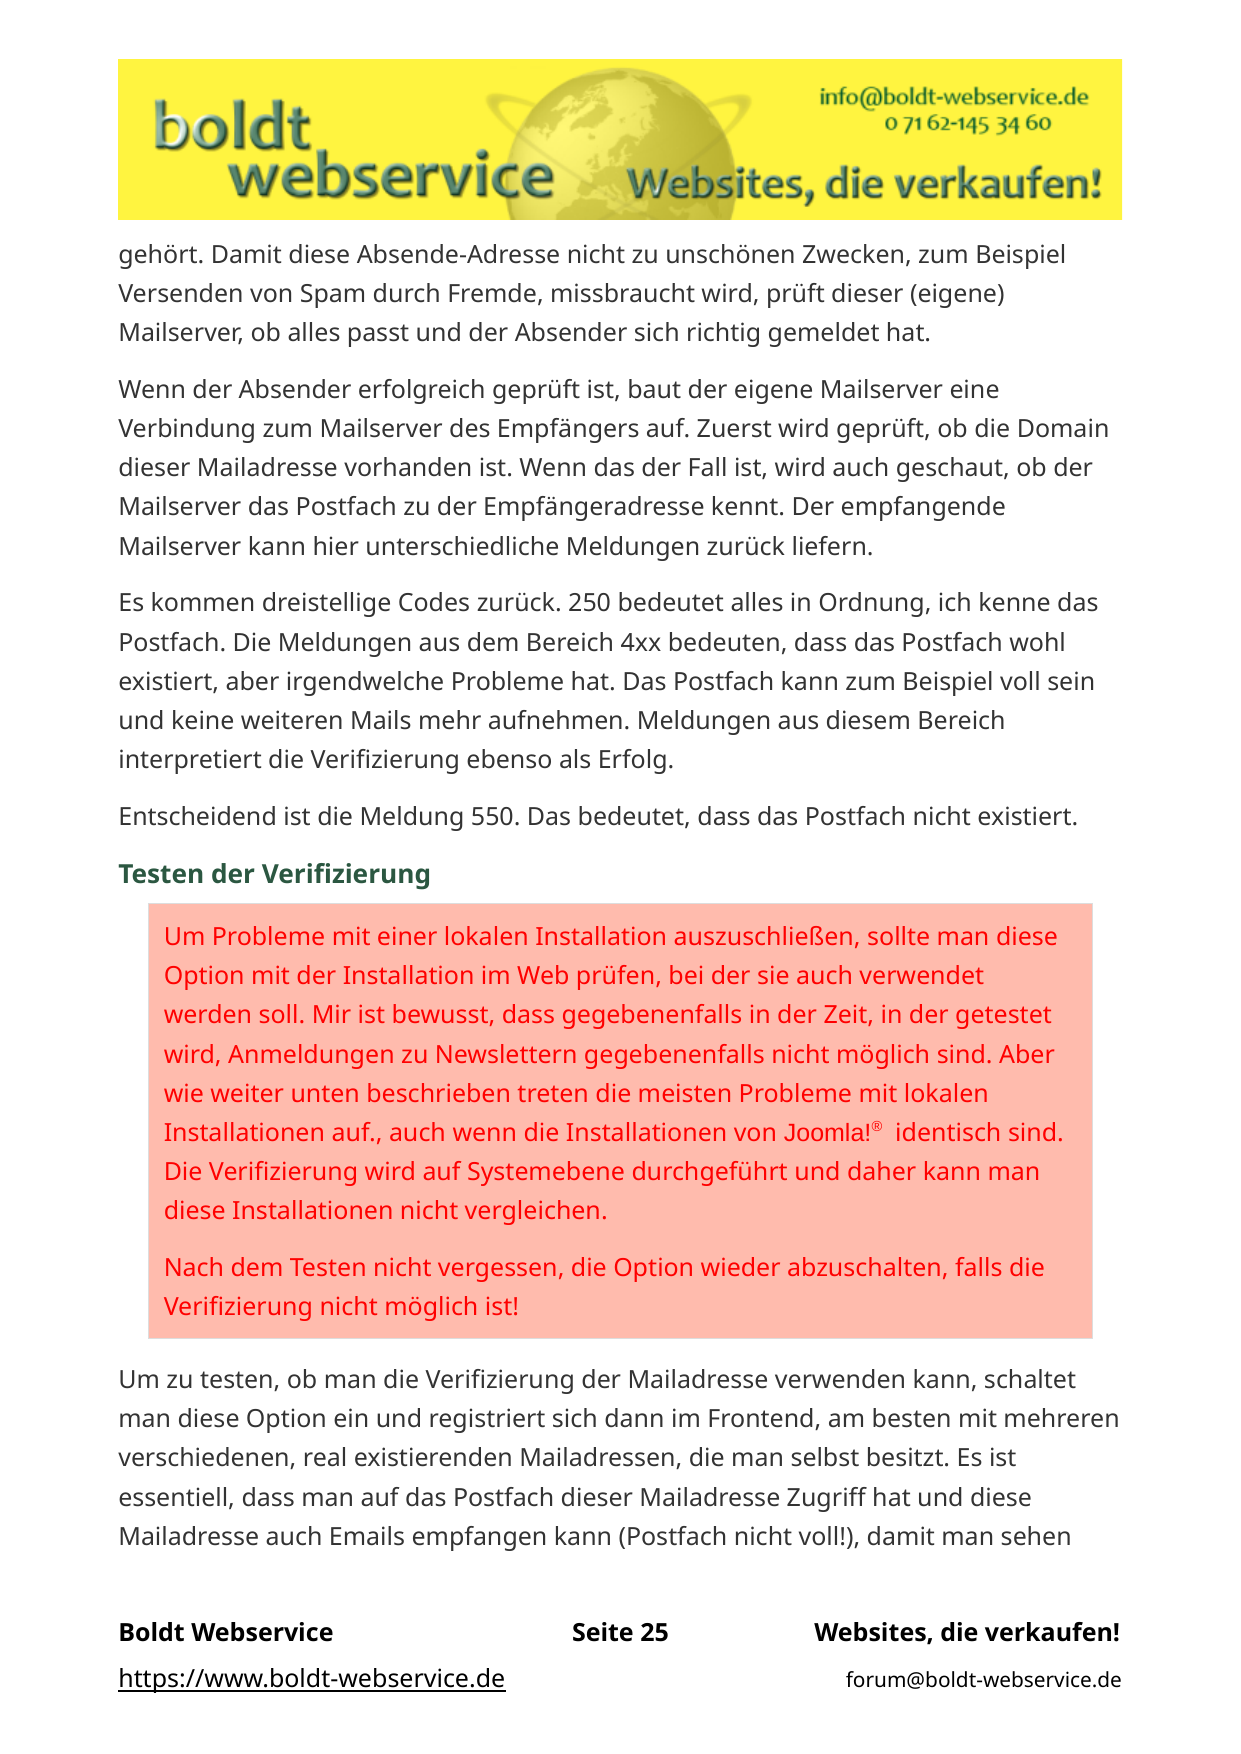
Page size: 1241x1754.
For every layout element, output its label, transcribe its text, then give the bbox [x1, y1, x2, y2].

text Um Probleme mit einer lokalen Installation auszuschließen, sollte man diese Option mit der Installation im Web prüfen, bei der sie auch verwendet werden soll. Mir ist bewusst, dass gegebenenfalls in der Zeit, in der getestet wird, Anmeldungen zu Newslettern gegebenenfalls nicht möglich sind. Aber wie weiter unten beschrieben treten die meisten Probleme mit lokalen Installationen auf., auch wenn die Installationen von Joomla!® identisch sind. Die Verifizierung wird auf Systemebene durchgeführt und daher kann man diese Installationen nicht vergleichen. [149, 904, 1092, 1227]
text Es kommen dreistellige Codes zurück. 250 bedeutet alles in Ordnung, ich kenne das Postfach. Die Meldungen aus dem Bereich 4xx bedeuten, dass das Postfach wohl existiert, aber irgendwelche Probleme hat. Das Postfach kann zum Beispiel voll sein und keine weiteren Mails mehr aufnehmen. Meldungen aus diesem Bereich interpretiert die Verifizierung ebenso als Erfolg. [118, 585, 1122, 776]
picture [118, 59, 1123, 220]
text Wenn der Absender erfolgreich geprüft ist, baut der eigene Mailserver eine Verbindung zum Mailserver des Empfängers auf. Zuerst wird geprüft, ob die Domain dieser Mailadresse vorhanden ist. Wenn das der Fall ist, wird auch geschaut, ob der Mailserver das Postfach zu der Empfängeradresse kennt. Der empfangende Mailserver kann hier unterschiedliche Meldungen zurück liefern. [118, 371, 1122, 562]
text Nach dem Testen nicht vergessen, die Option wieder abzuschalten, falls die Verifizierung nicht möglich ist! [149, 1234, 1092, 1338]
subtitle Testen der Verifizierung [118, 855, 1122, 891]
text Entscheidend ist die Meldung 550. Das bedeutet, dass das Postfach nicht existiert. [118, 798, 1122, 833]
text Um zu testen, ob man die Verifizierung der Mailadresse verwenden kann, schaltet man diese Option ein und registriert sich dann im Frontend, am besten mit mehreren verschiedenen, real existierenden Mailadressen, die man selbst besitzt. Es ist essentiell, dass man auf das Postfach dieser Mailadresse Zugriff hat und diese Mailadresse auch Emails empfangen kann (Postfach nicht voll!), damit man sehen [118, 1362, 1122, 1552]
text gehört. Damit diese Absende-Adresse nicht zu unschönen Zwecken, zum Beispiel Versenden von Spam durch Fremde, missbraucht wird, prüft dieser (eigene) Mailserver, ob alles passt und der Absender sich richtig gemeldet hat. [118, 236, 1122, 349]
